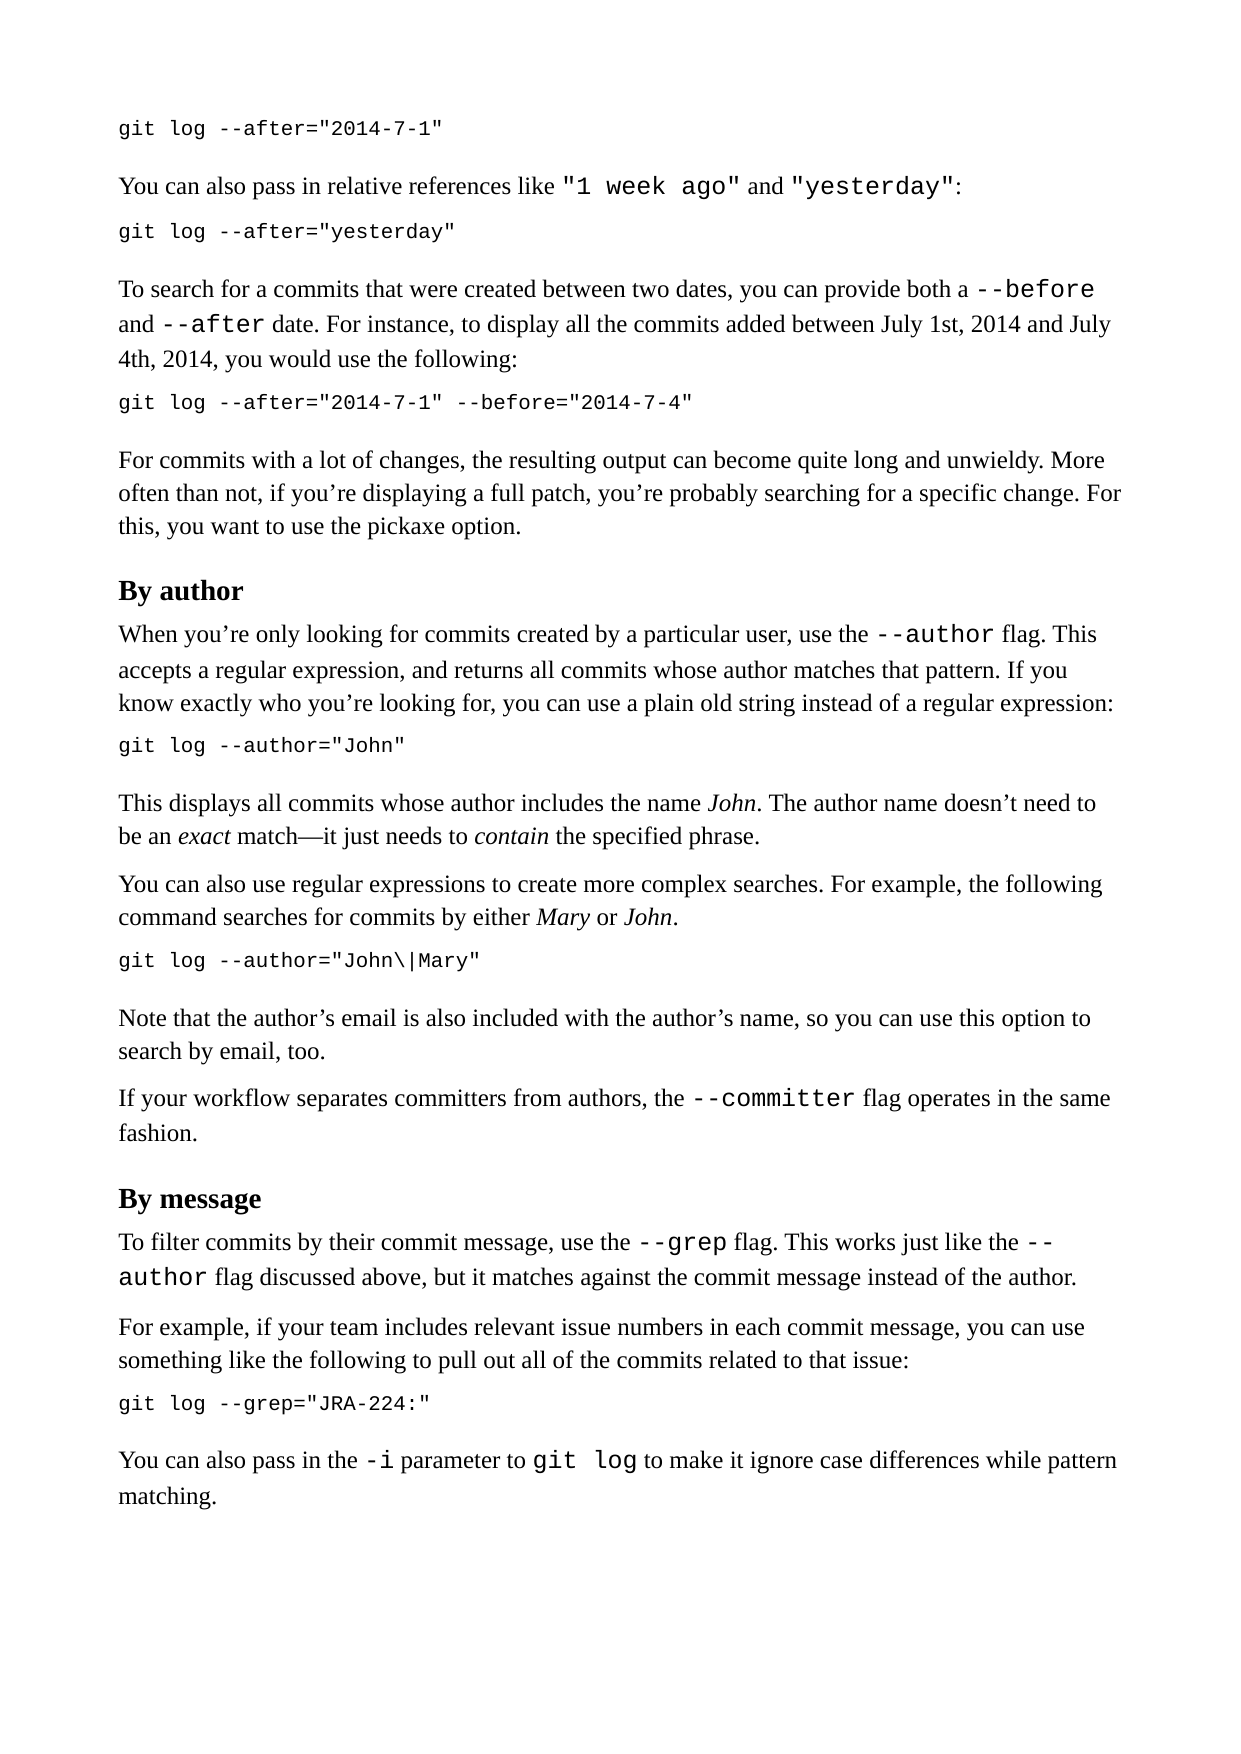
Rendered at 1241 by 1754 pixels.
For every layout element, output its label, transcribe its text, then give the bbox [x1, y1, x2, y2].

text This displays all commits whose author includes the name John. The author name doesn’t need to be an exact match—it just needs to contain the specified phrase. [118, 788, 1122, 850]
text git log --after="yesterday" [118, 221, 1122, 245]
text When you’re only looking for commits created by a particular user, use the --author flag. This accepts a regular expression, and returns all commits whose author matches that pattern. If you know exactly who you’re looking for, you can use a plain old string instead of a regular expression: [118, 619, 1122, 716]
text If your workflow separates committers from authors, the --committer flag operates in the same fashion. [118, 1083, 1122, 1147]
subtitle By author [118, 573, 1122, 607]
text Note that the author’s email is also included with the author’s name, so you can use this option to search by email, too. [118, 1003, 1122, 1064]
text git log --after="2014-7-1" --before="2014-7-4" [118, 392, 1122, 416]
text For commits with a lot of changes, the resulting output can become quite long and unwieldy. More often than not, if you’re displaying a full patch, you’re probably searching for a specific change. For this, you want to use the pickaxe option. [118, 445, 1122, 540]
text You can also use regular expressions to create more complex searches. For example, the following command searches for commits by either Mary or John. [118, 869, 1122, 931]
text git log --after="2014-7-1" [118, 118, 1122, 142]
text git log --author="John" [118, 735, 1122, 759]
text To search for a commits that were created between two dates, you can provide both a --before and --after date. For instance, to display all the commits added between July 1st, 2014 and July 4th, 2014, you would use the following: [118, 274, 1122, 373]
text git log --author="John\|Mary" [118, 950, 1122, 973]
text You can also pass in the -i parameter to git log to make it ignore case differences while pattern matching. [118, 1446, 1122, 1509]
text git log --grep="JRA-224:" [118, 1392, 1122, 1416]
subtitle By message [118, 1181, 1122, 1214]
text You can also pass in relative references like "1 week ago" and "yesterday": [118, 171, 1122, 202]
text To filter commits by their commit message, use the --grep flag. This works just like the --author flag discussed above, but it matches against the commit message instead of the author. [118, 1227, 1122, 1293]
text For example, if your team includes relevant issue numbers in each commit message, you can use something like the following to pull out all of the commits related to that issue: [118, 1312, 1122, 1374]
